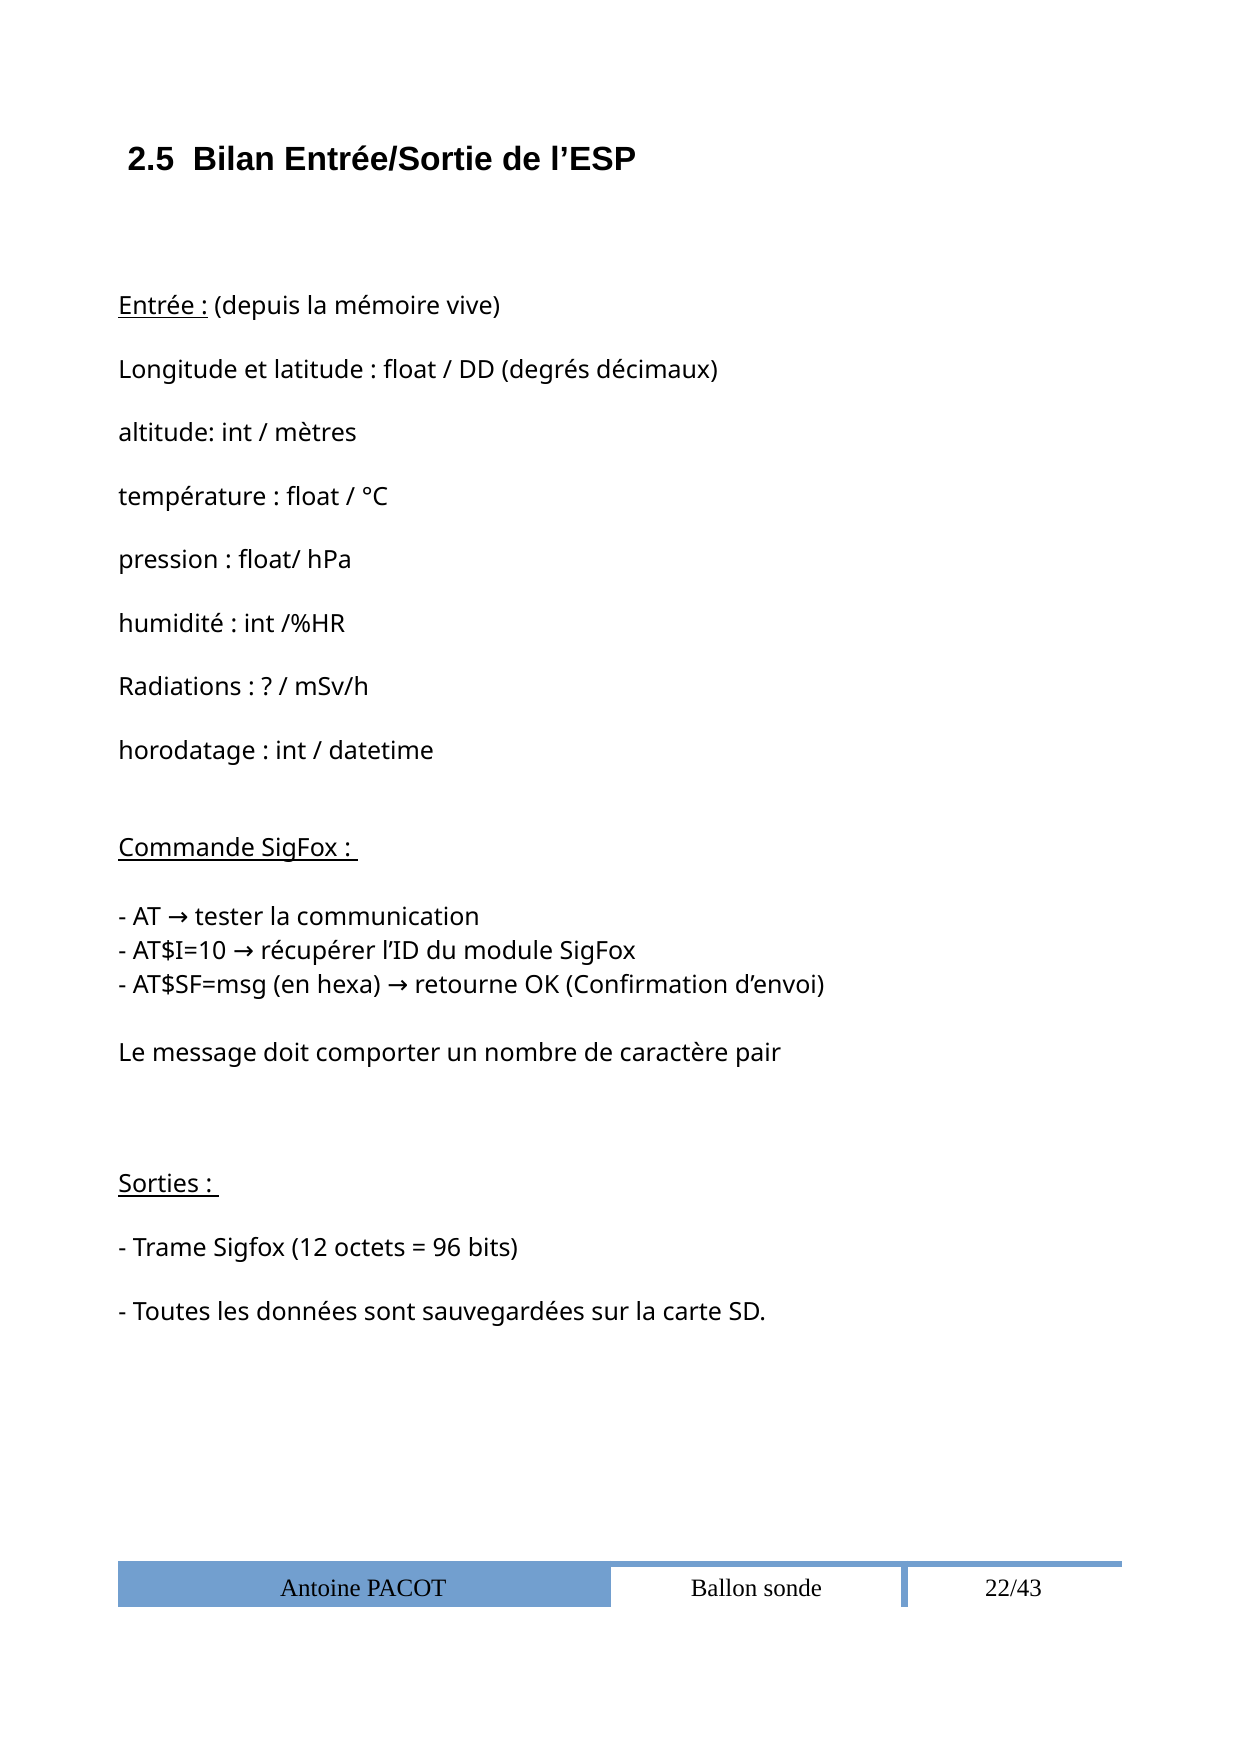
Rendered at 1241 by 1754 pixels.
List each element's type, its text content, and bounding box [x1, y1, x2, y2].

text Sorties : [118, 1166, 1122, 1200]
text Entrée : (depuis la mémoire vive) [118, 288, 1122, 322]
text - Trame Sigfox (12 octets = 96 bits) [118, 1230, 1122, 1264]
text - AT$SF=msg (en hexa) → retourne OK (Confirmation d’envoi) [118, 966, 1122, 1000]
text altitude: int / mètres [118, 415, 1122, 449]
text pression : float/ hPa [118, 542, 1122, 576]
text humidité : int /%HR [118, 605, 1122, 639]
text Commande SigFox : [118, 830, 1122, 898]
text Radiations : ? / mSv/h [118, 669, 1122, 703]
text - AT → tester la communication [118, 898, 1122, 932]
text horodatage : int / datetime [118, 732, 1122, 767]
text Longitude et latitude : float / DD (degrés décimaux) [118, 351, 1122, 385]
text température : float / °C [118, 478, 1122, 512]
text - AT$I=10 → récupérer l’ID du module SigFox [118, 932, 1122, 966]
subtitle Bilan Entrée/Sortie de l’ESP [118, 139, 1122, 178]
text Le message doit comporter un nombre de caractère pair [118, 1034, 1122, 1068]
text - Toutes les données sont sauvegardées sur la carte SD. [118, 1293, 1122, 1327]
